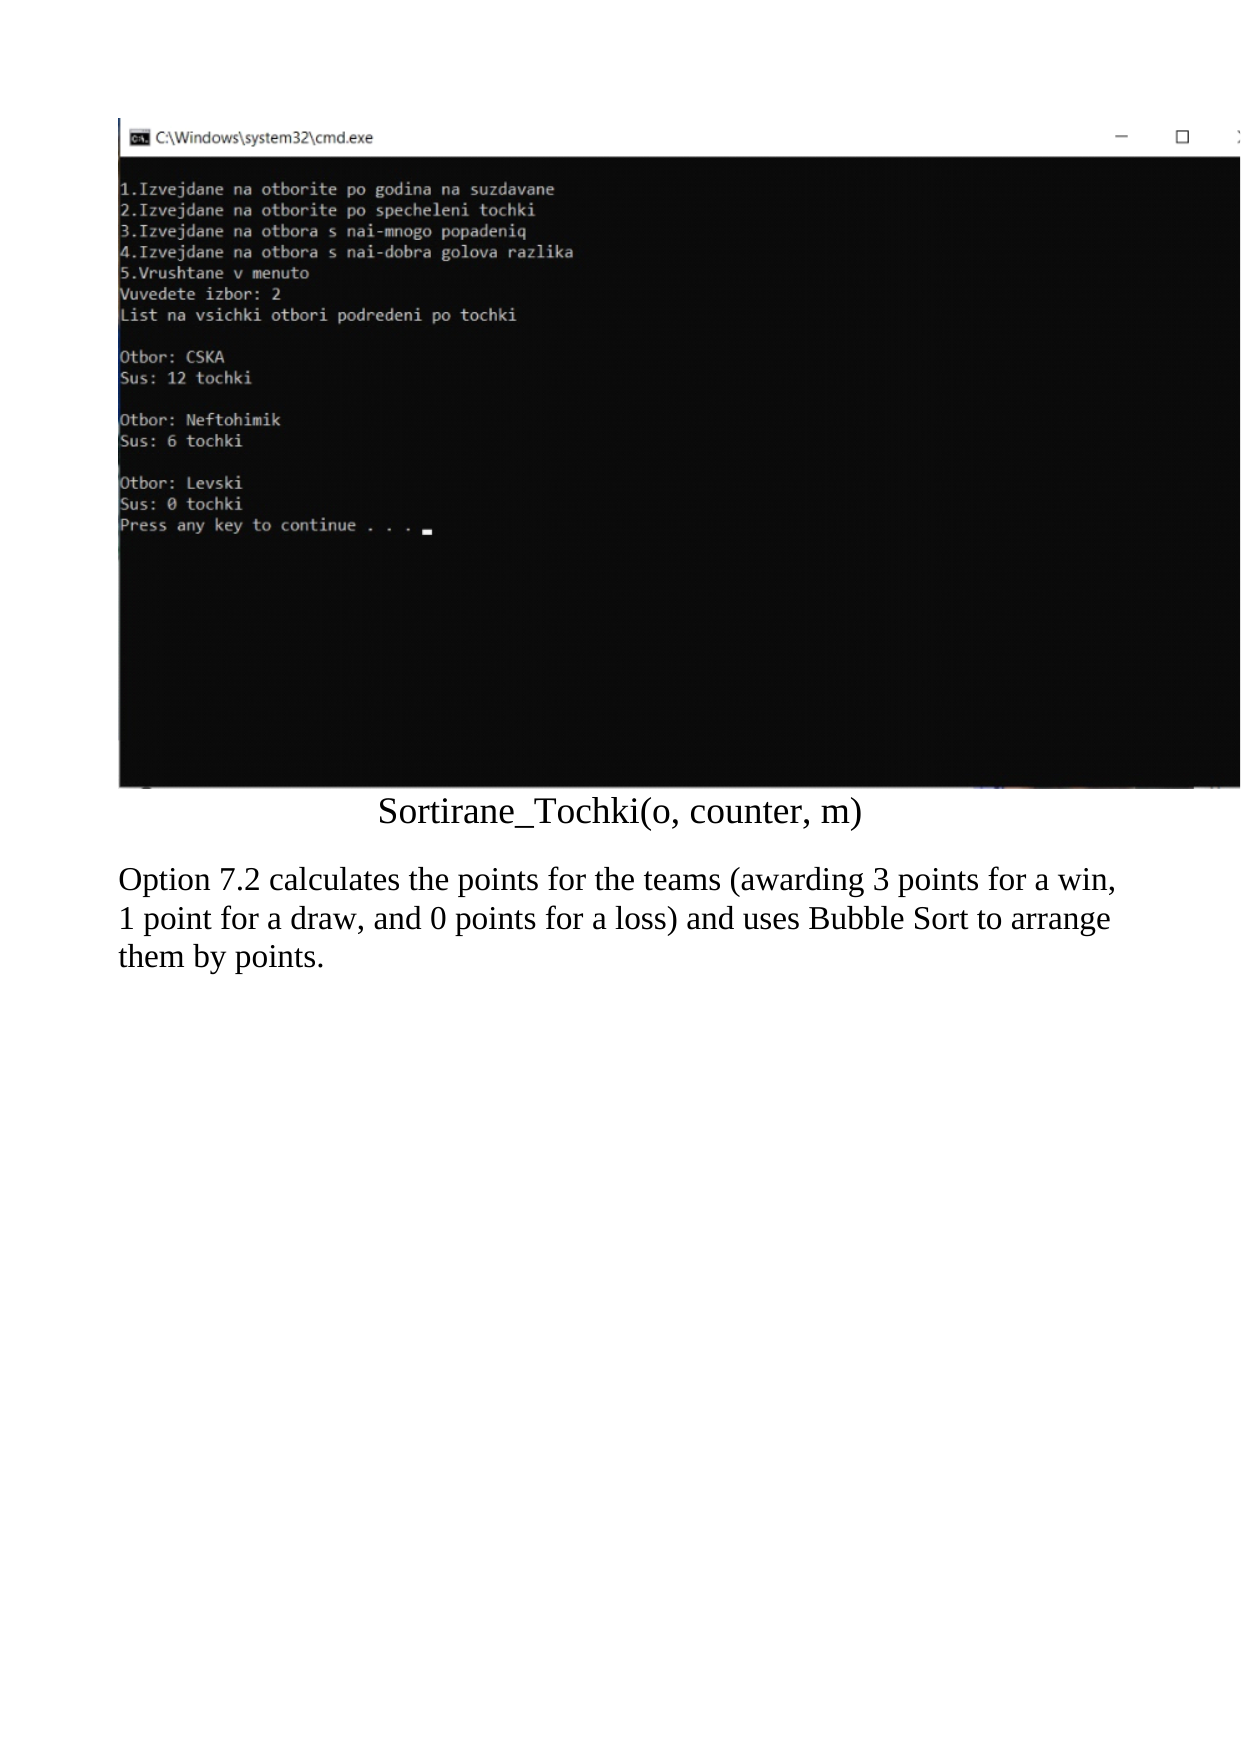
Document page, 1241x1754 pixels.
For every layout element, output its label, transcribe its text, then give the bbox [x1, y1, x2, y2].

text Sortirane_Tochki(o, counter, m) [118, 789, 1122, 832]
text Option 7.2 calculates the points for the teams (awarding 3 points for a win, 1 point for a draw, and 0 points for a loss) and uses Bubble Sort to arrange them by points. [118, 859, 1122, 974]
